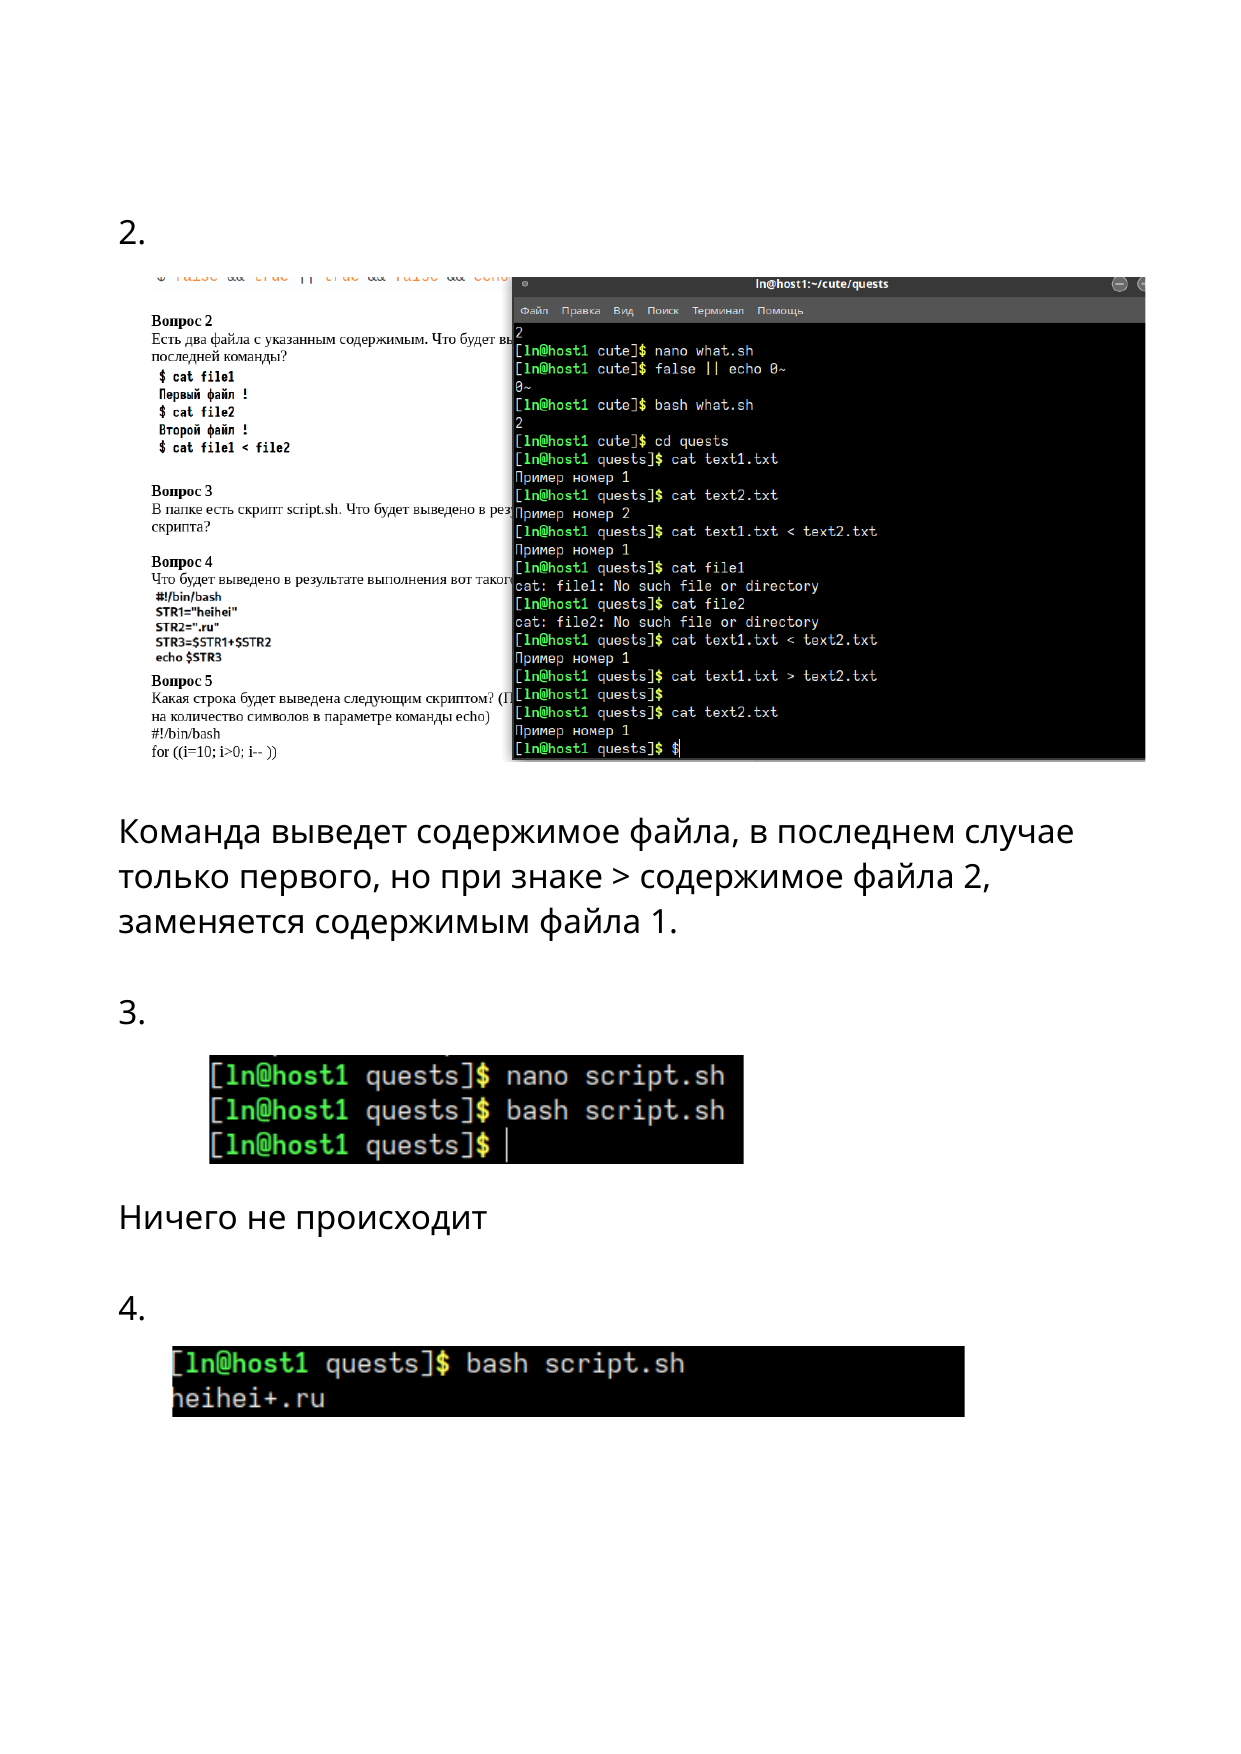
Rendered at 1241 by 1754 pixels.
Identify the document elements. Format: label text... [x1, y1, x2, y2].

text 2. [118, 209, 1122, 254]
text Ничего не происходит 4. [118, 1103, 1122, 1546]
text Команда выведет содержимое файла, в последнем случае только первого, но при знаке > содержимое файла 2, заменяется содержимым файла 1. 3. [118, 254, 1122, 1034]
picture [209, 1055, 744, 1164]
picture [172, 1346, 965, 1417]
picture [141, 277, 1146, 762]
